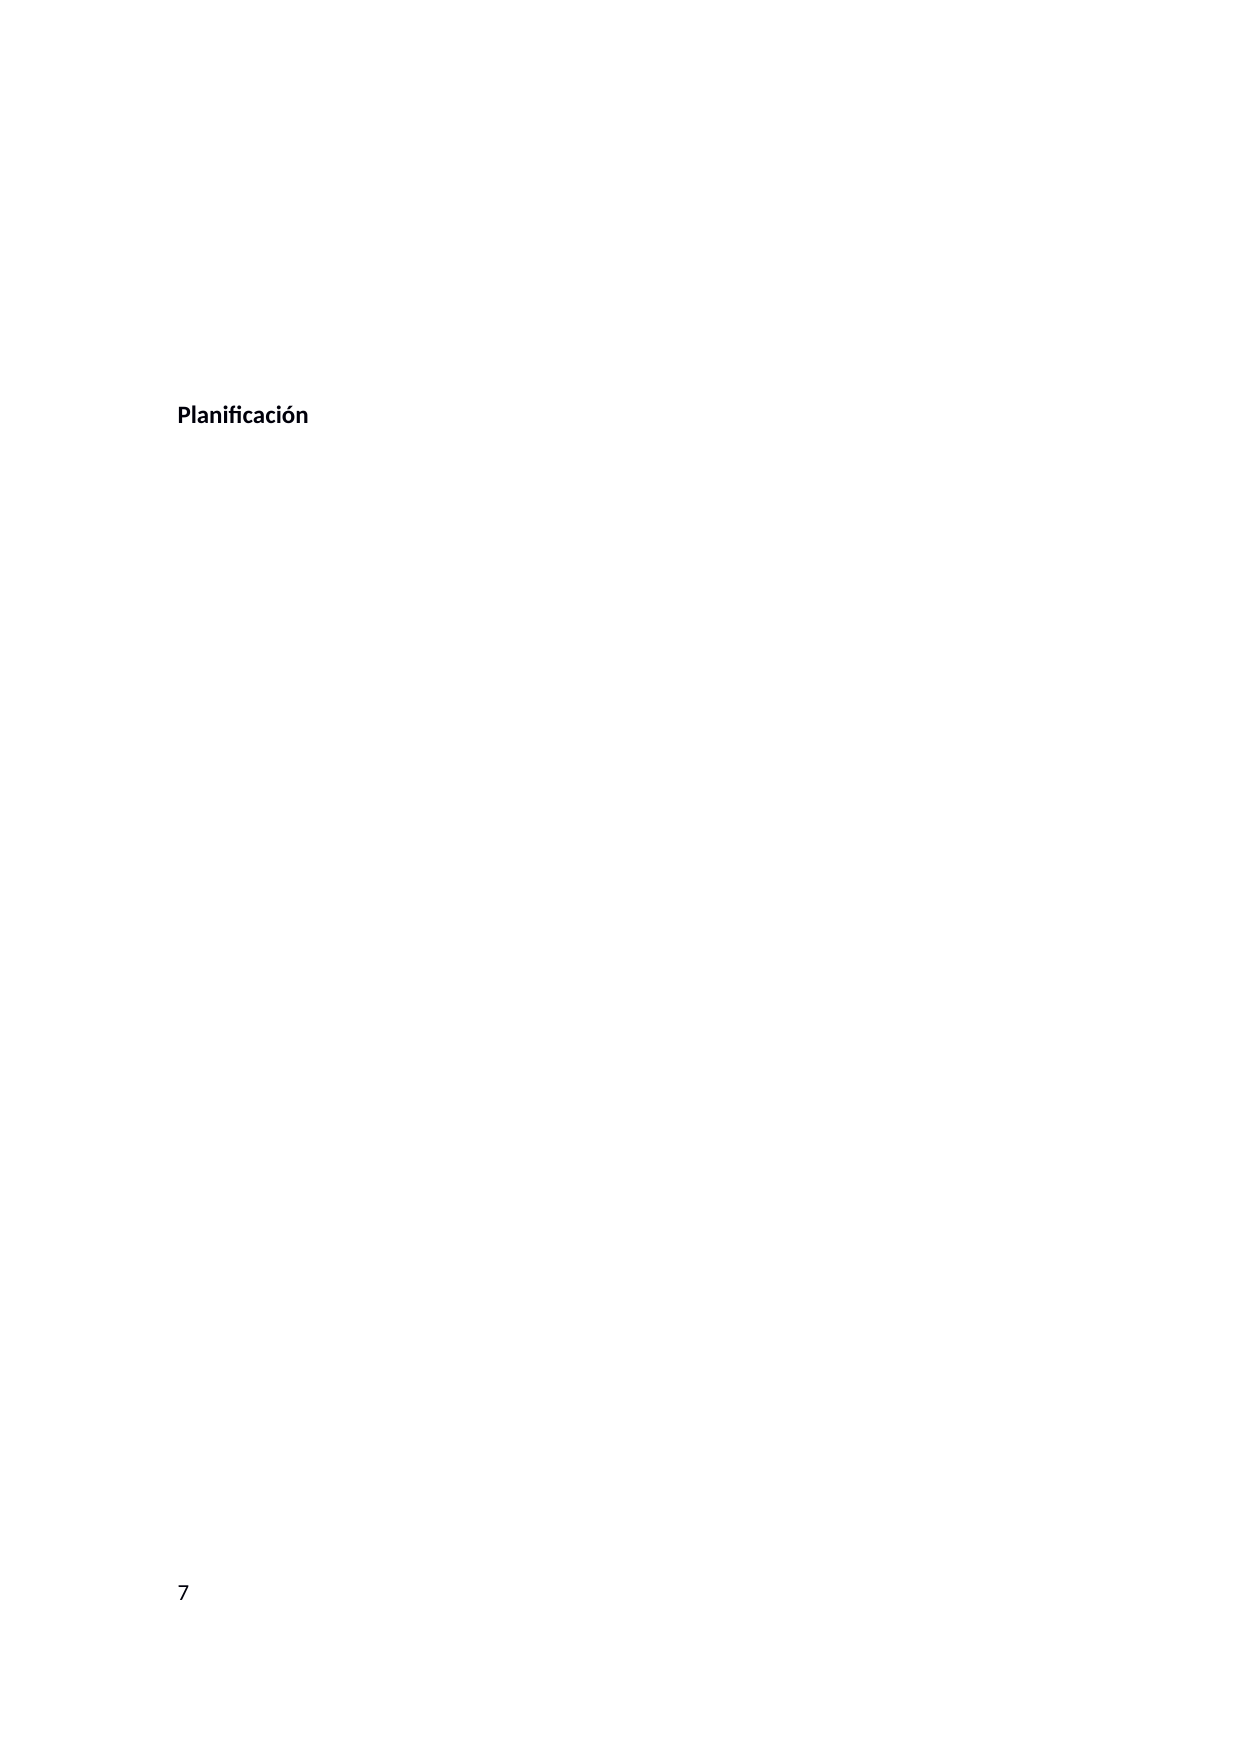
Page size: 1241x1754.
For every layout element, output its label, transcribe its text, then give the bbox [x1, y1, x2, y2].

text Planificación [177, 399, 1063, 429]
